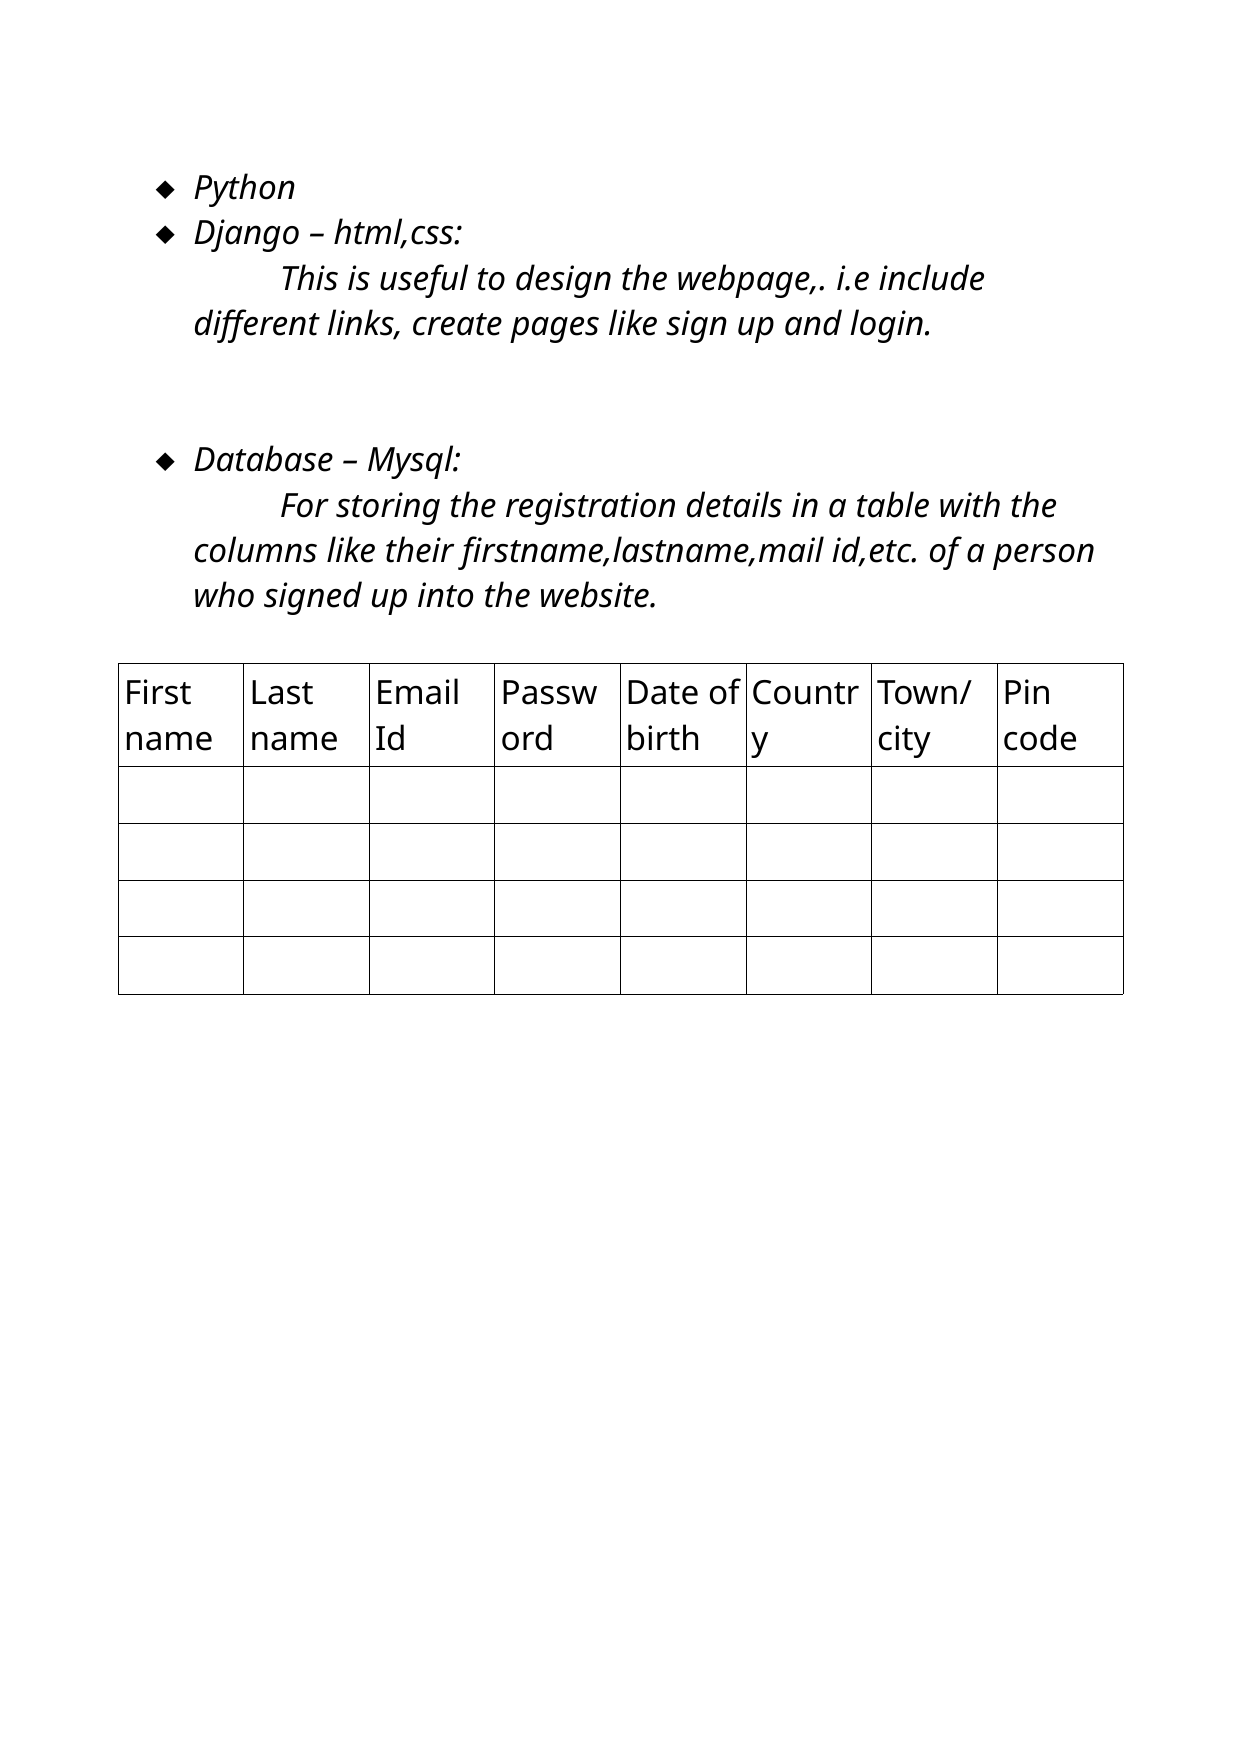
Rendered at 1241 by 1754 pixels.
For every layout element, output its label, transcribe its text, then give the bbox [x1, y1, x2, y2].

table_cell [495, 767, 620, 822]
table_cell [872, 881, 997, 936]
table_header Email Id [370, 664, 494, 766]
list Python [156, 163, 1122, 209]
table_cell [747, 937, 871, 993]
list Django – html,css: [156, 209, 1122, 254]
list Database – Mysql: [156, 436, 1122, 481]
table_cell [495, 824, 620, 879]
table_cell [998, 824, 1123, 879]
table_cell [495, 937, 620, 993]
table_cell [119, 937, 243, 993]
table_cell [747, 881, 871, 936]
list This is useful to design the webpage,. i.e include different links, create pages like sign up and login. [156, 254, 1122, 345]
table_cell [998, 767, 1123, 822]
table_cell [621, 881, 746, 936]
table_header Country [747, 664, 871, 766]
table_cell [119, 824, 243, 879]
table_cell [370, 937, 494, 993]
table_cell [872, 767, 997, 822]
table_cell [244, 767, 369, 822]
table_header Pin code [998, 664, 1123, 766]
table_cell [747, 824, 871, 879]
table_cell [495, 881, 620, 936]
table_cell [621, 824, 746, 879]
table_cell [244, 881, 369, 936]
table_cell [747, 767, 871, 822]
table_cell [621, 767, 746, 822]
table_cell [244, 937, 369, 993]
table_header First name [119, 664, 243, 766]
table_header Last name [244, 664, 369, 766]
table_cell [244, 824, 369, 879]
table_cell [119, 767, 243, 822]
table_cell [998, 881, 1123, 936]
table_header Town/city [872, 664, 997, 766]
table_cell [998, 937, 1123, 993]
list For storing the registration details in a table with the columns like their firstname,lastname,mail id,etc. of a person who signed up into the website. [156, 481, 1122, 618]
table_cell [370, 824, 494, 879]
table_header Password [495, 664, 620, 766]
table_cell [119, 881, 243, 936]
table_cell [621, 937, 746, 993]
table_cell [872, 824, 997, 879]
table_cell [872, 937, 997, 993]
table_cell [370, 767, 494, 822]
table_cell [370, 881, 494, 936]
table_header Date of birth [621, 664, 746, 766]
